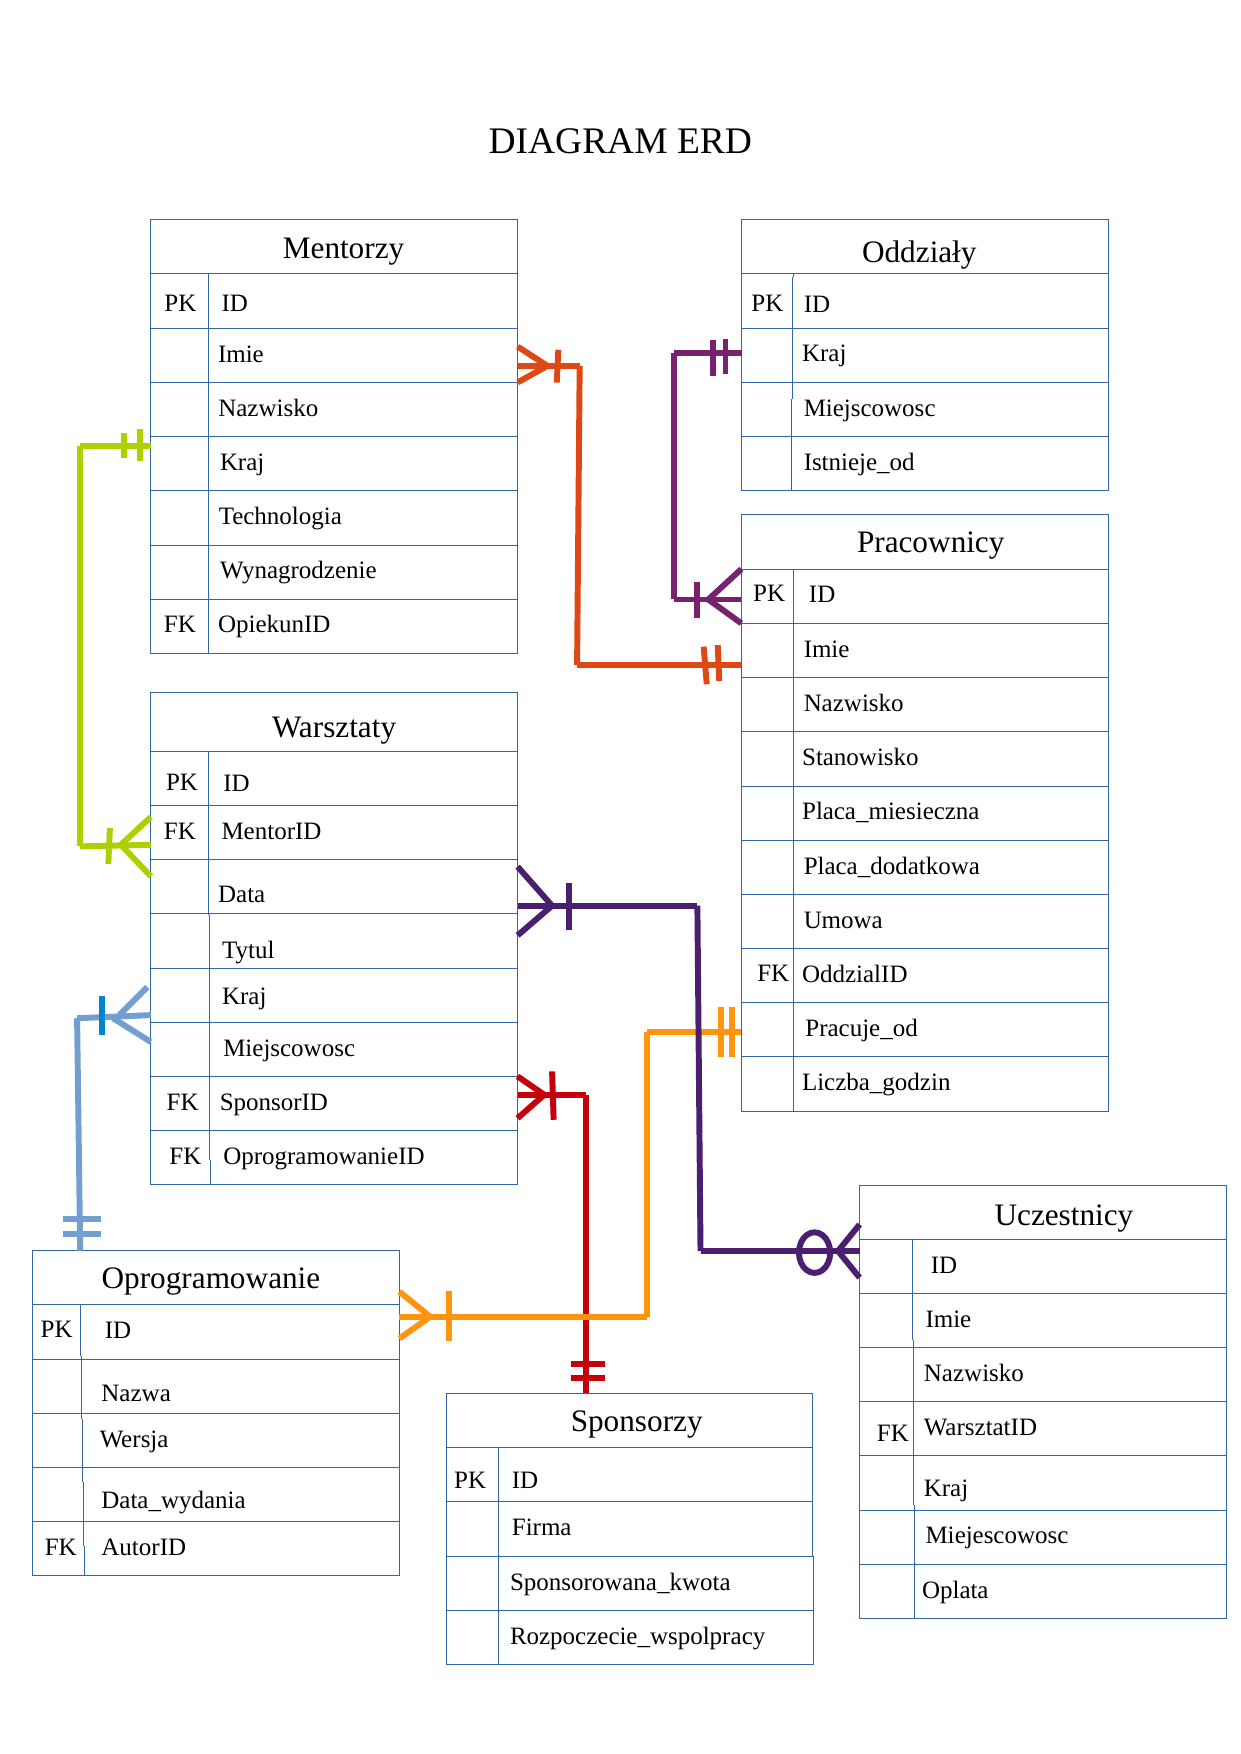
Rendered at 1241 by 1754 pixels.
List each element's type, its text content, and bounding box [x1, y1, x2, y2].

text DIAGRAM ERD [118, 118, 1122, 161]
